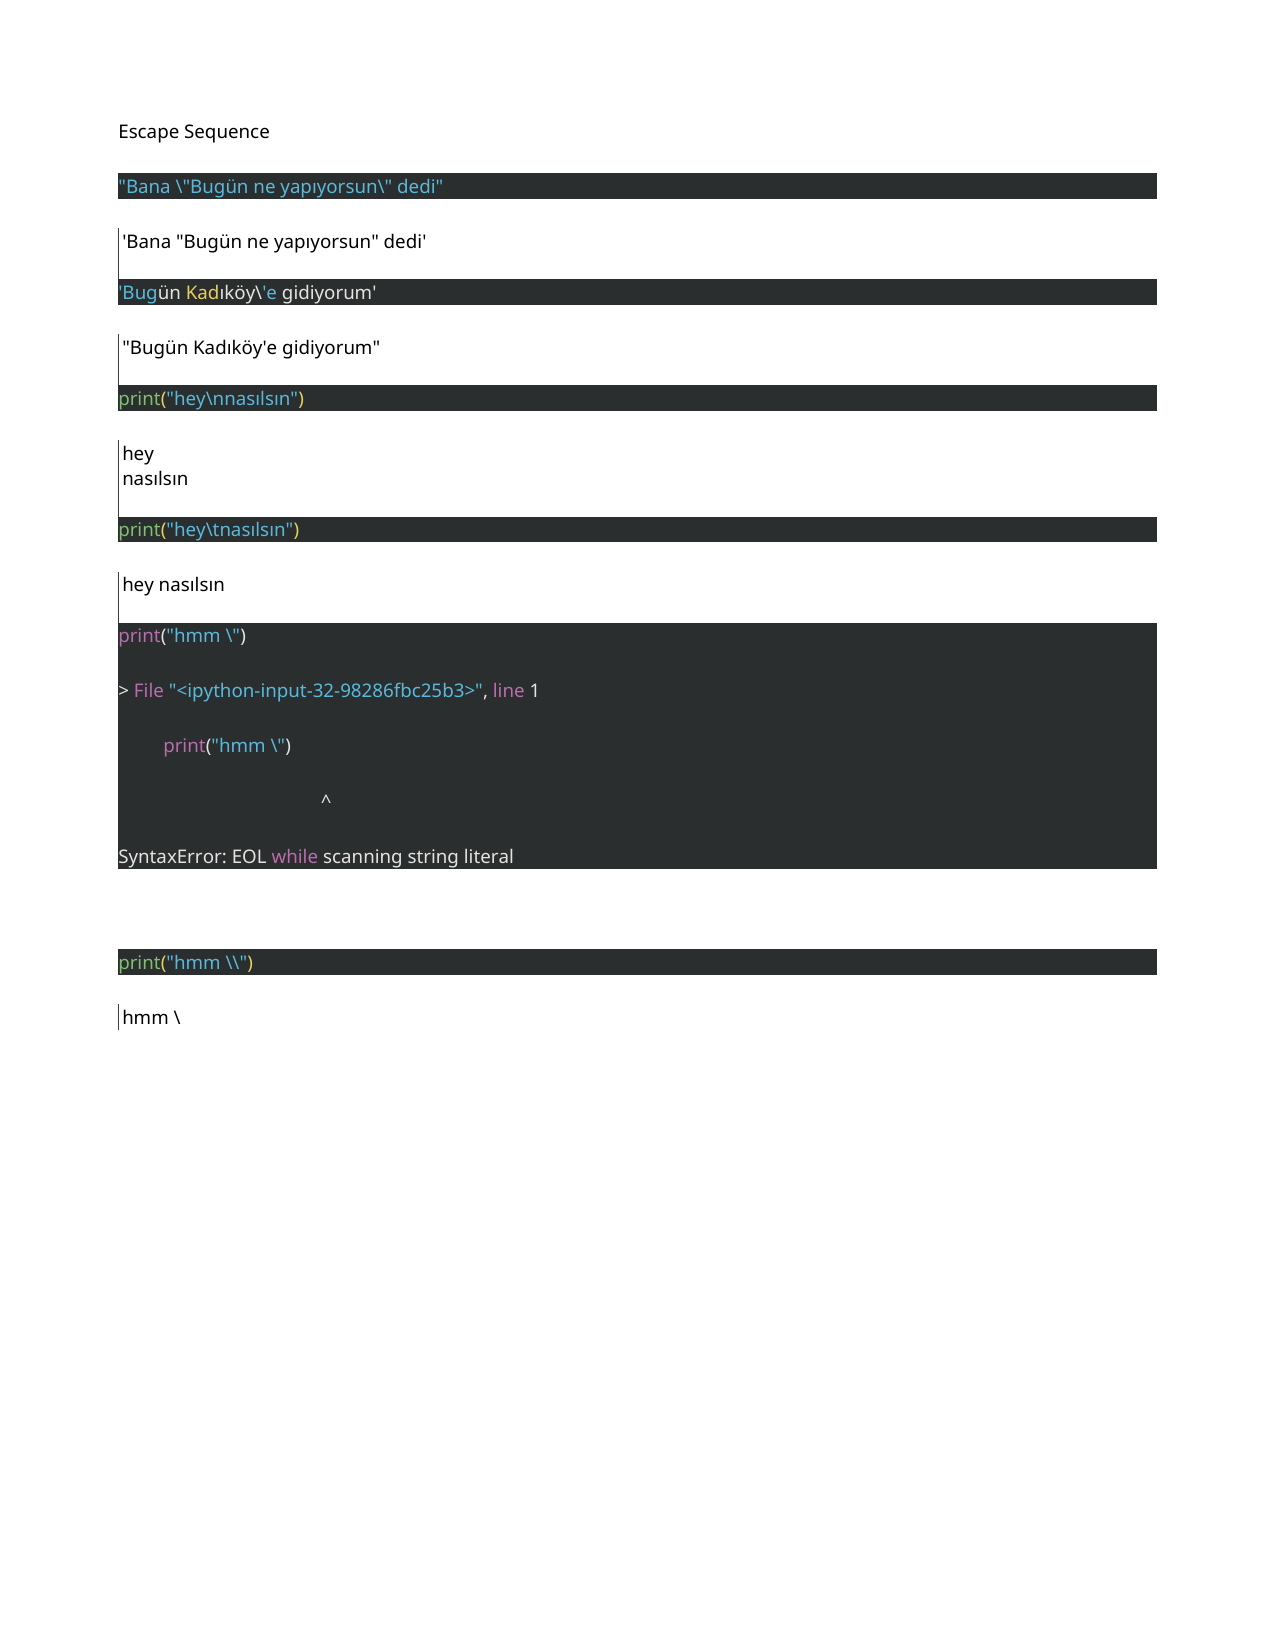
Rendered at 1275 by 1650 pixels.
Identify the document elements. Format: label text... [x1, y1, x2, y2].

subtitle Escape Sequence [118, 118, 1157, 144]
text print("hmm \") [118, 623, 1157, 648]
text 'Bugün Kadıköy\'e gidiyorum' [118, 279, 1157, 305]
text ^ [118, 788, 1157, 814]
text print("hmm \\") [118, 949, 1157, 975]
text "Bana \"Bugün ne yapıyorsun\" dedi" [118, 173, 1157, 199]
text print("hmm \") [118, 733, 1157, 758]
text SyntaxError: EOL while scanning string literal [118, 843, 1157, 869]
text print("hey\tnasılsın") [118, 517, 1157, 542]
text hey [119, 440, 1157, 466]
text print("hey\nnasılsın") [118, 385, 1157, 411]
text hmm \ [119, 1004, 1157, 1030]
text "Bugün Kadıköy'e gidiyorum" [119, 334, 1157, 360]
text hey nasılsın [119, 572, 1157, 597]
text 'Bana "Bugün ne yapıyorsun" dedi' [119, 228, 1157, 254]
text nasılsın [119, 466, 1157, 491]
text > File "<ipython-input-32-98286fbc25b3>", line 1 [118, 678, 1157, 703]
